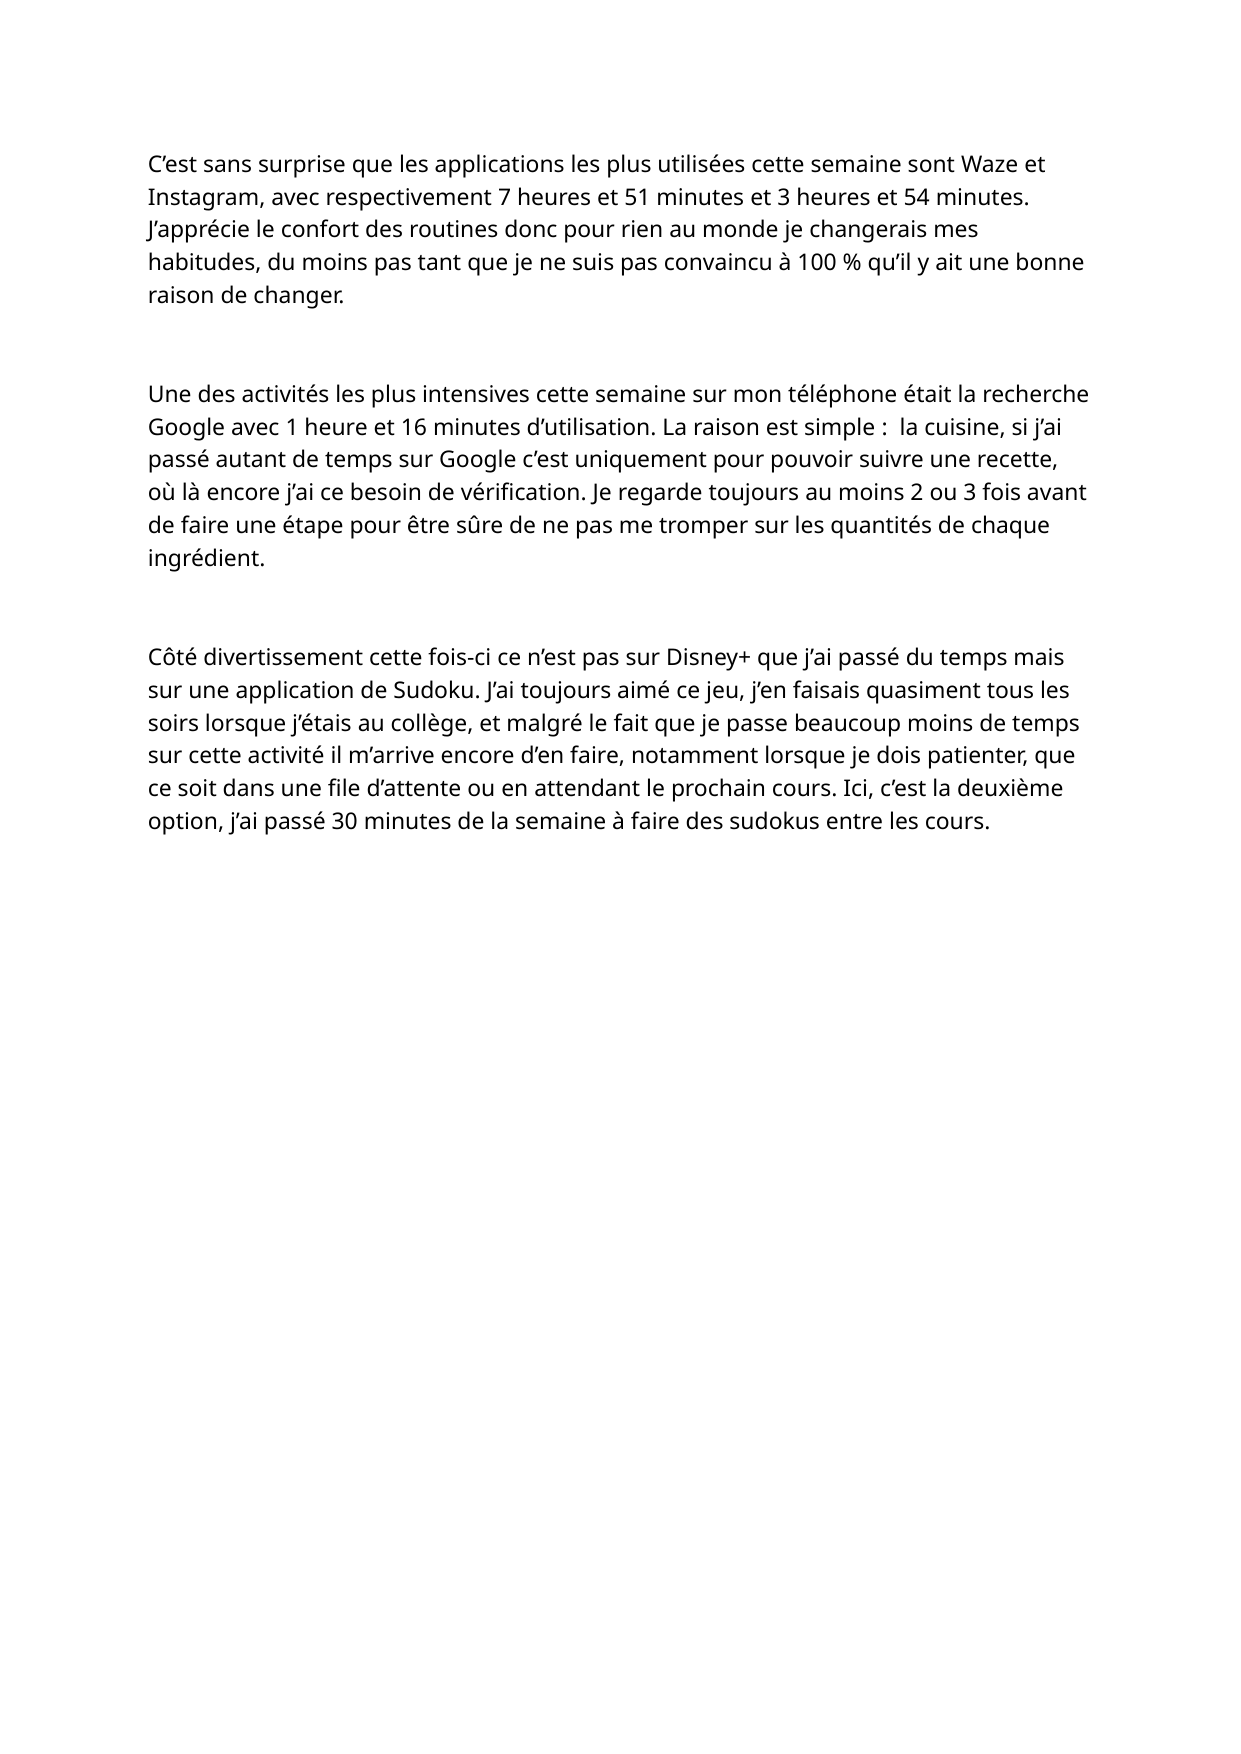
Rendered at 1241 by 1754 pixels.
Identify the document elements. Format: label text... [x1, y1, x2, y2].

text C’est sans surprise que les applications les plus utilisées cette semaine sont Waze et Instagram, avec respectivement 7 heures et 51 minutes et 3 heures et 54 minutes. J’apprécie le confort des routines donc pour rien au monde je changerais mes habitudes, du moins pas tant que je ne suis pas convaincu à 100 % qu’il y ait une bonne raison de changer. [148, 148, 1093, 310]
text Côté divertissement cette fois-ci ce n’est pas sur Disney+ que j’ai passé du temps mais sur une application de Sudoku. J’ai toujours aimé ce jeu, j’en faisais quasiment tous les soirs lorsque j’étais au collège, et malgré le fait que je passe beaucoup moins de temps sur cette activité il m’arrive encore d’en faire, notamment lorsque je dois patienter, que ce soit dans une file d’attente ou en attendant le prochain cours. Ici, c’est la deuxième option, j’ai passé 30 minutes de la semaine à faire des sudokus entre les cours. [148, 641, 1093, 836]
text Une des activités les plus intensives cette semaine sur mon téléphone était la recherche Google avec 1 heure et 16 minutes d’utilisation. La raison est simple : la cuisine, si j’ai passé autant de temps sur Google c’est uniquement pour pouvoir suivre une recette, où là encore j’ai ce besoin de vérification. Je regarde toujours au moins 2 ou 3 fois avant de faire une étape pour être sûre de ne pas me tromper sur les quantités de chaque ingrédient. [148, 378, 1093, 573]
